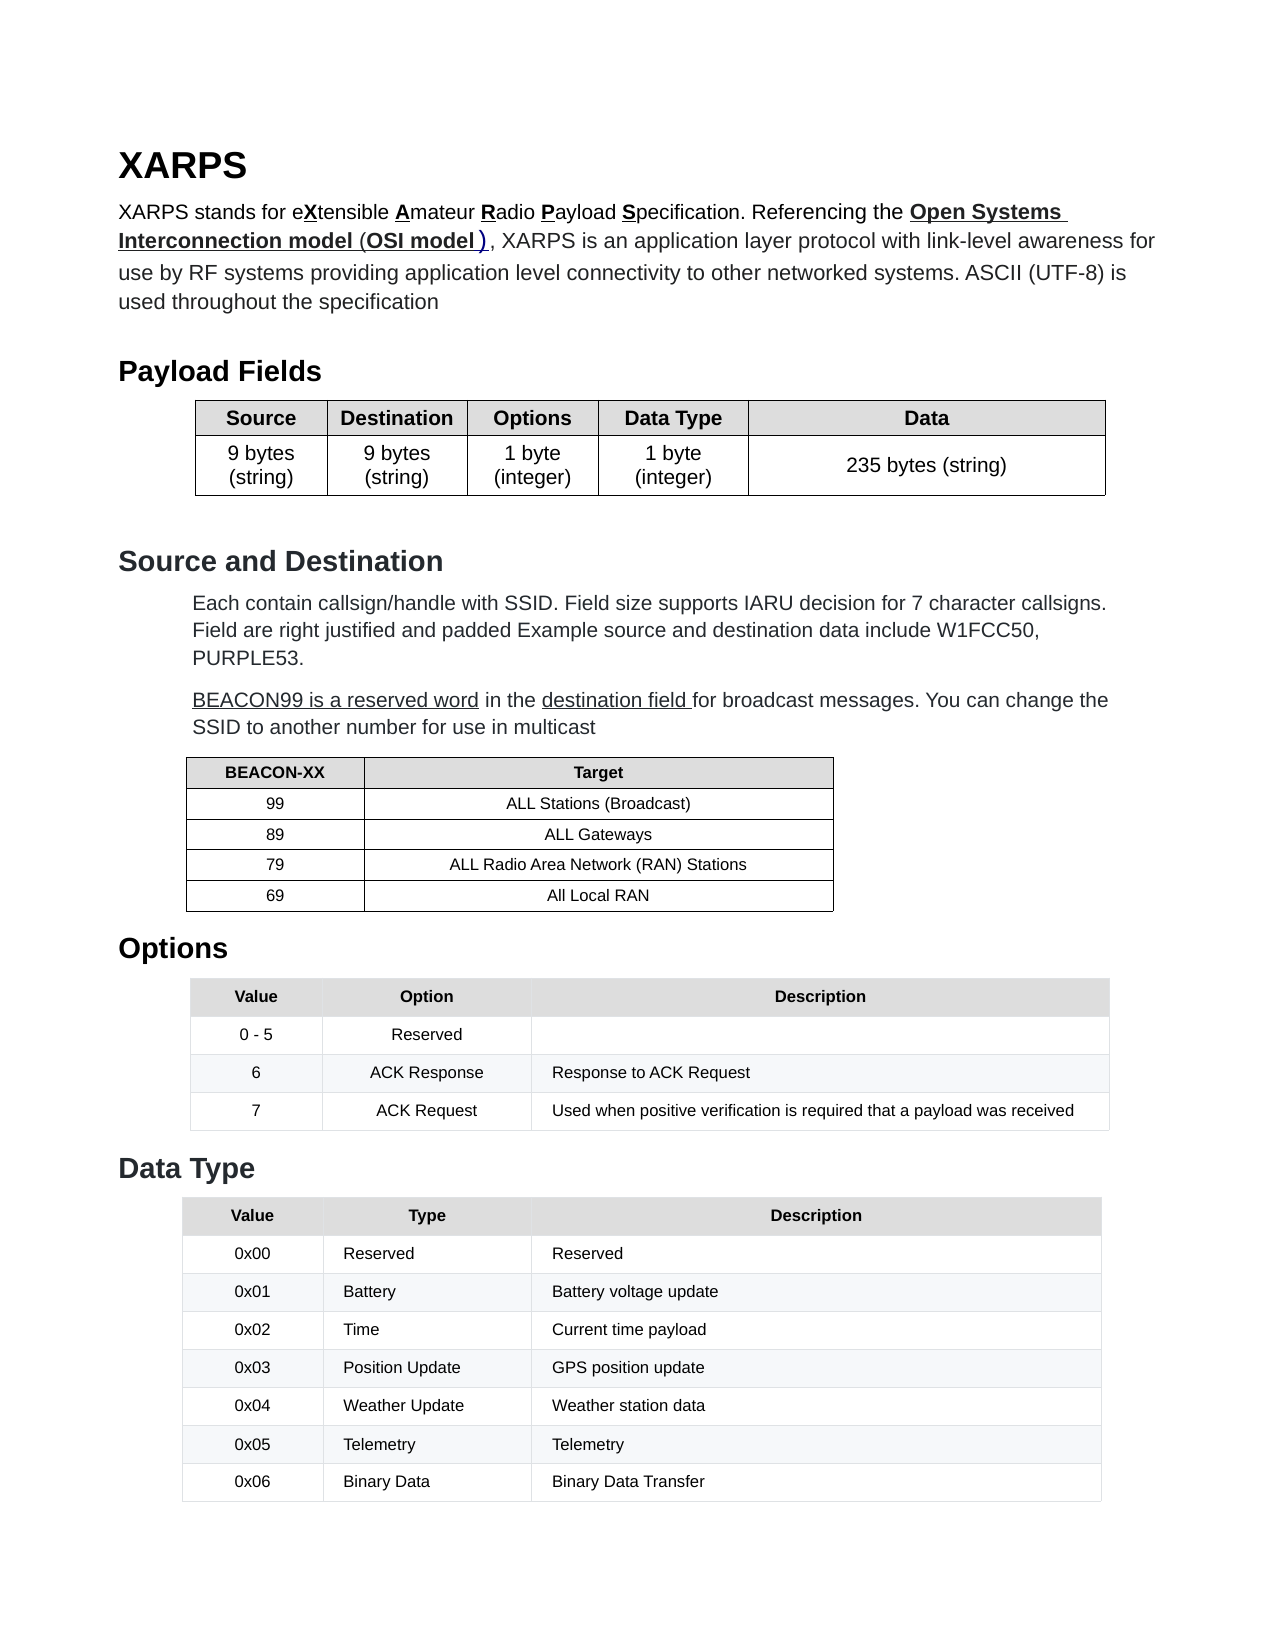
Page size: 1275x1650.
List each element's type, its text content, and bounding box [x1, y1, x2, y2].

table_cell 0x05 [183, 1426, 323, 1463]
table_cell 69 [187, 881, 364, 911]
table_cell ACK Request [323, 1093, 531, 1130]
table_cell Battery [324, 1274, 531, 1311]
table_cell 0x03 [183, 1350, 323, 1387]
table_cell Telemetry [532, 1426, 1101, 1463]
table_cell ALL Stations (Broadcast) [365, 789, 833, 818]
table_cell Position Update [324, 1350, 531, 1387]
table_header Target [365, 758, 833, 788]
table_cell 0x06 [183, 1464, 323, 1501]
table_header Value [183, 1198, 323, 1235]
table_cell 0x00 [183, 1236, 323, 1273]
table_cell Time [324, 1312, 531, 1349]
table_cell Reserved [324, 1236, 531, 1273]
table_cell 9 bytes (string) [196, 436, 327, 494]
table_cell Binary Data [324, 1464, 531, 1501]
table_header Options [468, 401, 598, 435]
table_header Data [749, 401, 1105, 435]
table_cell Response to ACK Request [532, 1055, 1109, 1092]
table_cell 6 [191, 1055, 322, 1092]
text BEACON99 is a reserved word in the destination field for broadcast messages. You can change the SSID to another number for use in multicast [192, 687, 1157, 739]
table_header Data Type [599, 401, 748, 435]
table_header Description [532, 1198, 1101, 1235]
table_cell 0x04 [183, 1388, 323, 1425]
table_cell 9 bytes (string) [328, 436, 467, 494]
subtitle Payload Fields [118, 353, 1157, 387]
table_header Destination [328, 401, 467, 435]
table_cell [532, 1017, 1109, 1054]
table_header Type [324, 1198, 531, 1235]
table_cell 1 byte (integer) [599, 436, 748, 494]
table_header Source [196, 401, 327, 435]
table_cell Current time payload [532, 1312, 1101, 1349]
subtitle Data Type [118, 1151, 1157, 1184]
table_cell Reserved [323, 1017, 531, 1054]
table_cell 7 [191, 1093, 322, 1130]
text Each contain callsign/handle with SSID. Field size supports IARU decision for 7 character callsigns. Field are right justified and padded Example source and destination data include W1FCC50, PURPLE53. [192, 590, 1157, 669]
table_cell 99 [187, 789, 364, 818]
table_header Description [532, 979, 1109, 1016]
table_cell ALL Radio Area Network (RAN) Stations [365, 850, 833, 880]
table_cell ACK Response [323, 1055, 531, 1092]
table_cell All Local RAN [365, 881, 833, 911]
table_header Value [191, 979, 322, 1016]
table_cell 0x02 [183, 1312, 323, 1349]
table_cell Battery voltage update [532, 1274, 1101, 1311]
table_cell Used when positive verification is required that a payload was received [532, 1093, 1109, 1130]
table_cell Weather station data [532, 1388, 1101, 1425]
subtitle XARPS [118, 143, 1157, 186]
table_cell Weather Update [324, 1388, 531, 1425]
table_header Option [323, 979, 531, 1016]
table_cell Binary Data Transfer [532, 1464, 1101, 1501]
table_cell 0 - 5 [191, 1017, 322, 1054]
table_cell 0x01 [183, 1274, 323, 1311]
table_cell GPS position update [532, 1350, 1101, 1387]
table_header BEACON-XX [187, 758, 364, 788]
table_cell 89 [187, 820, 364, 849]
table_cell 235 bytes (string) [749, 436, 1105, 494]
table_cell ALL Gateways [365, 820, 833, 849]
table_cell 79 [187, 850, 364, 880]
table_cell Reserved [532, 1236, 1101, 1273]
table_cell Telemetry [324, 1426, 531, 1463]
subtitle Options [118, 932, 1157, 965]
table_cell 1 byte (integer) [468, 436, 598, 494]
subtitle Source and Destination [118, 544, 1157, 578]
text XARPS stands for eXtensible Amateur Radio Payload Specification. Referencing the Open Systems Interconnection model (OSI model), XARPS is an application layer protocol with link-level awareness for use by RF systems providing application level connectivity to other networked systems. ASCII (UTF-8) is used throughout the specification [118, 199, 1157, 314]
